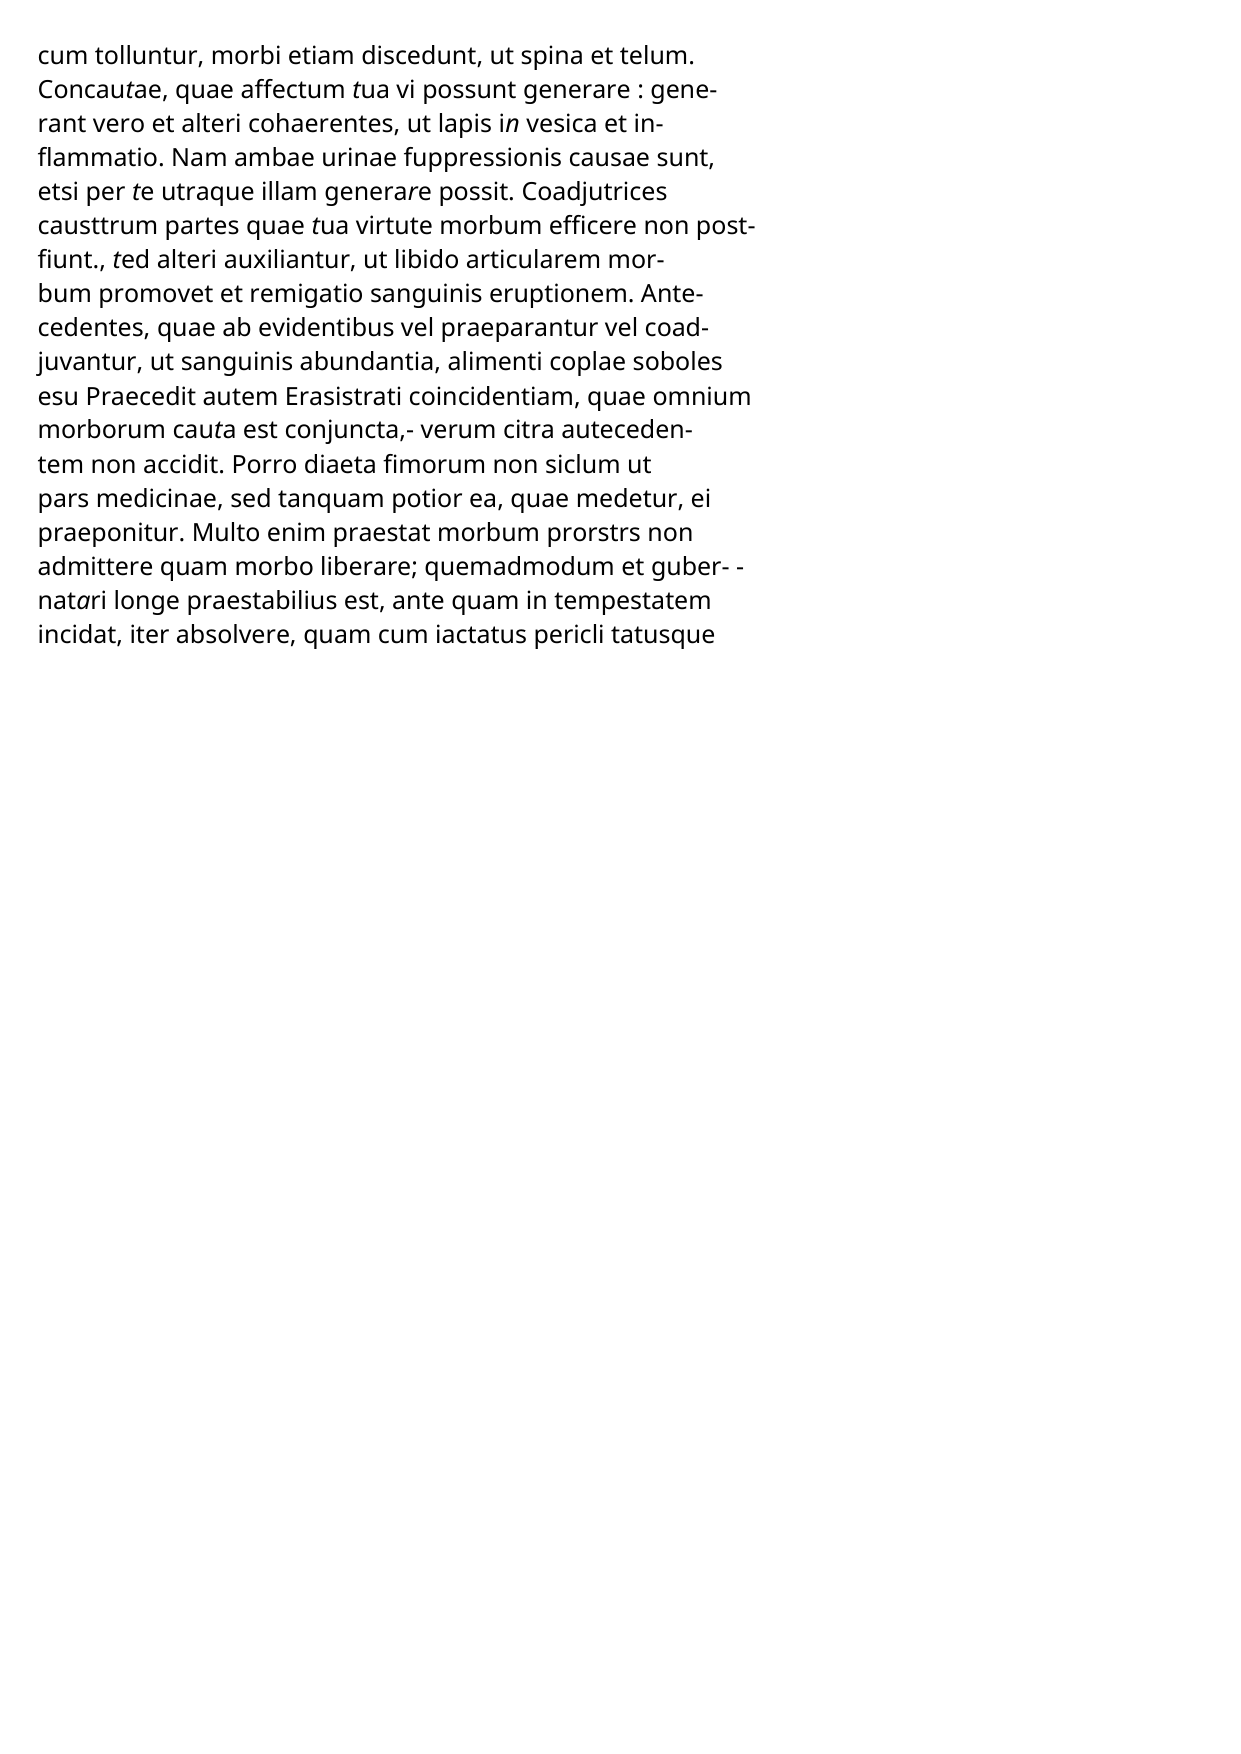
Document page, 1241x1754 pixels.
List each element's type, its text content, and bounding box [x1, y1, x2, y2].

text cum tolluntur, morbi etiam discedunt, ut spina et telum. Concautae, quae affectum tua vi possunt generare : gene- rant vero et alteri cohaerentes, ut lapis in vesica et in- flammatio. Nam ambae urinae fuppressionis causae sunt, etsi per te utraque illam generare possit. Coadjutrices causttrum partes quae tua virtute morbum efficere non post- fiunt., ted alteri auxiliantur, ut libido articularem mor- bum promovet et remigatio sanguinis eruptionem. Ante- cedentes, quae ab evidentibus vel praeparantur vel coad- juvantur, ut sanguinis abundantia, alimenti coplae soboles esu Praecedit autem Erasistrati coincidentiam, quae omnium morborum cauta est conjuncta,- verum citra auteceden- tem non accidit. Porro diaeta fimorum non siclum ut pars medicinae, sed tanquam potior ea, quae medetur, ei praeponitur. Multo enim praestat morbum prorstrs non admittere quam morbo liberare; quemadmodum et guber- - natari longe praestabilius est, ante quam in tempestatem incidat, iter absolvere, quam cum iactatus pericli tatusque [37, 37, 1203, 651]
